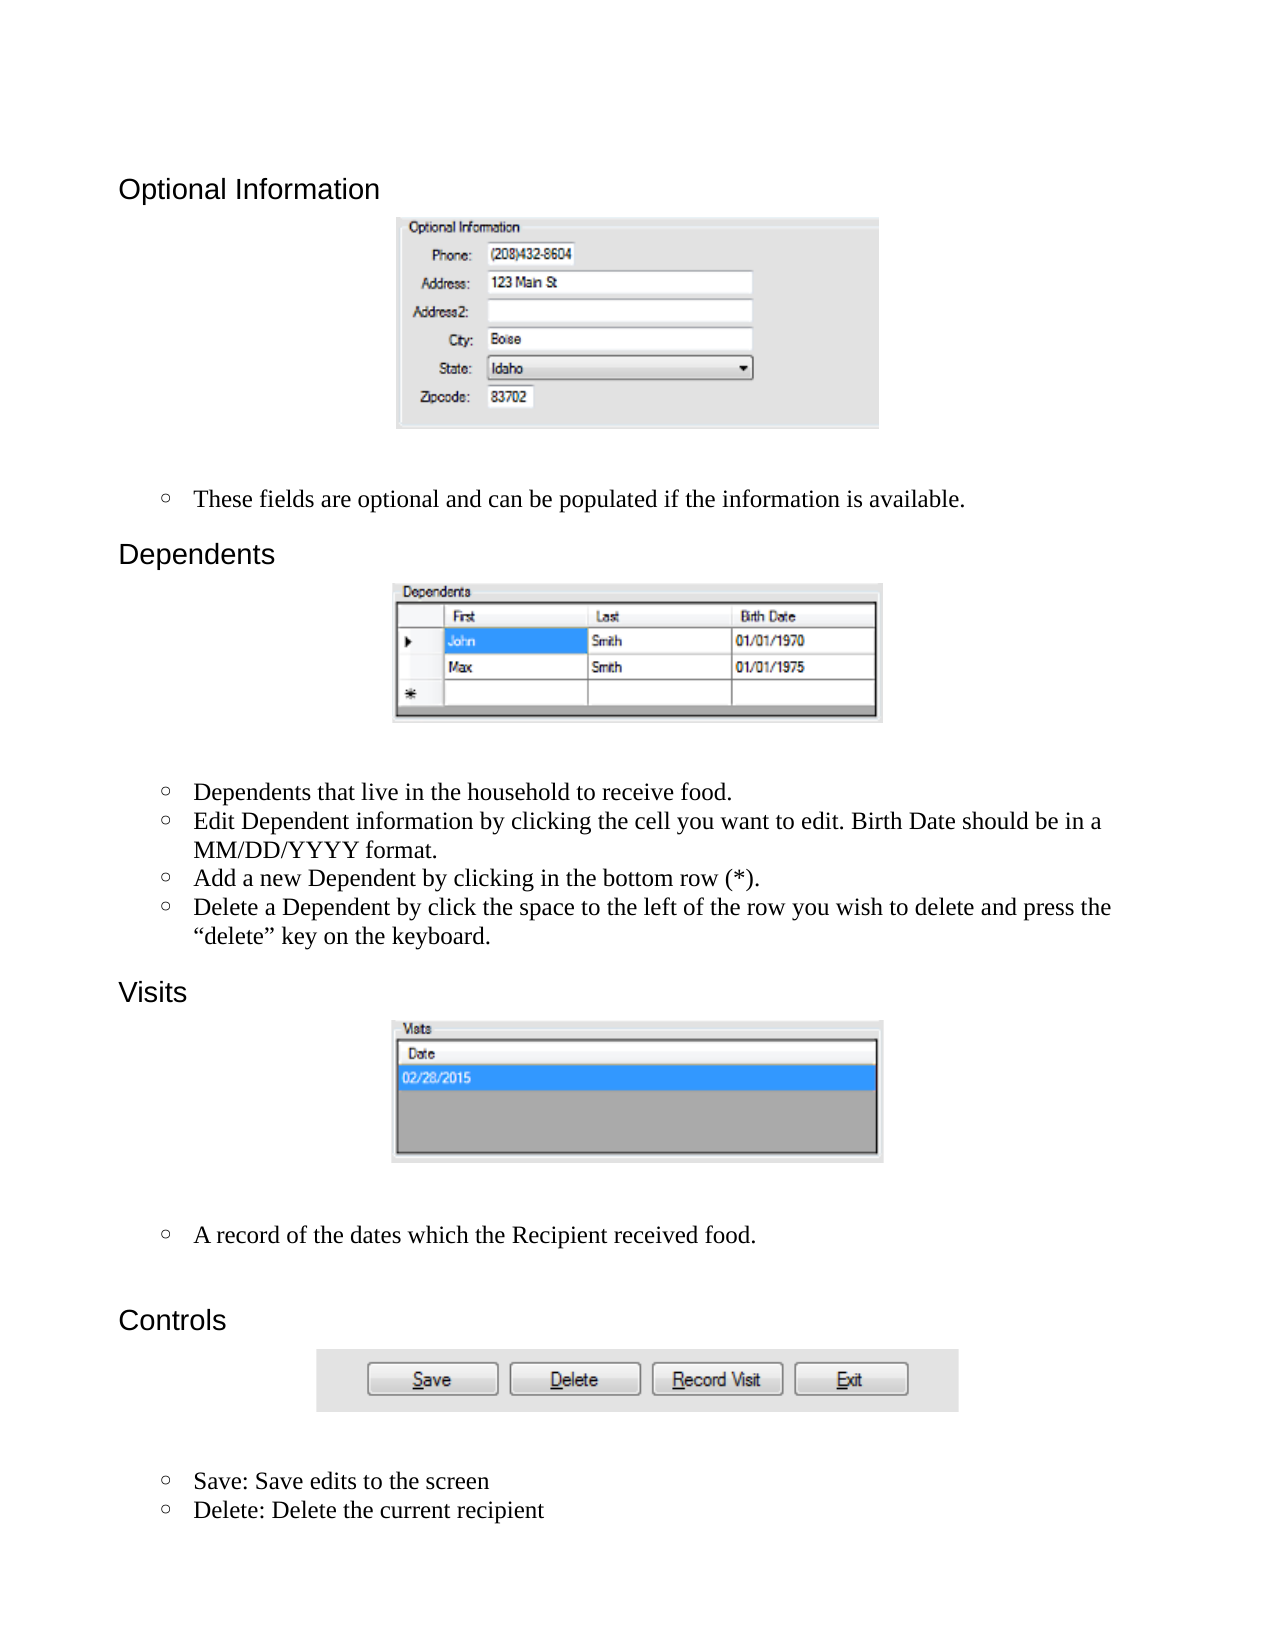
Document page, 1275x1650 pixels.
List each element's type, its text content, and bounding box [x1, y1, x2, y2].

subtitle Dependents [118, 537, 1157, 571]
list Delete: Delete the current recipient [156, 1495, 1157, 1524]
subtitle Optional Information [118, 172, 1157, 205]
list Dependents that live in the household to receive food. [156, 777, 1157, 806]
list Add a new Dependent by clicking in the bottom row (*). [156, 863, 1157, 892]
list Save: Save edits to the screen [156, 1466, 1157, 1495]
subtitle Visits [118, 975, 1157, 1008]
list Delete a Dependent by click the space to the left of the row you wish to delete and press the “delete” key on the keyboard. [156, 892, 1157, 950]
subtitle Controls [118, 1303, 1157, 1337]
list Edit Dependent information by clicking the cell you want to edit. Birth Date should be in a MM/DD/YYYY format. [156, 806, 1157, 863]
list These fields are optional and can be populated if the information is available. [156, 484, 1157, 512]
list A record of the dates which the Recipient received food. [156, 1221, 1157, 1249]
